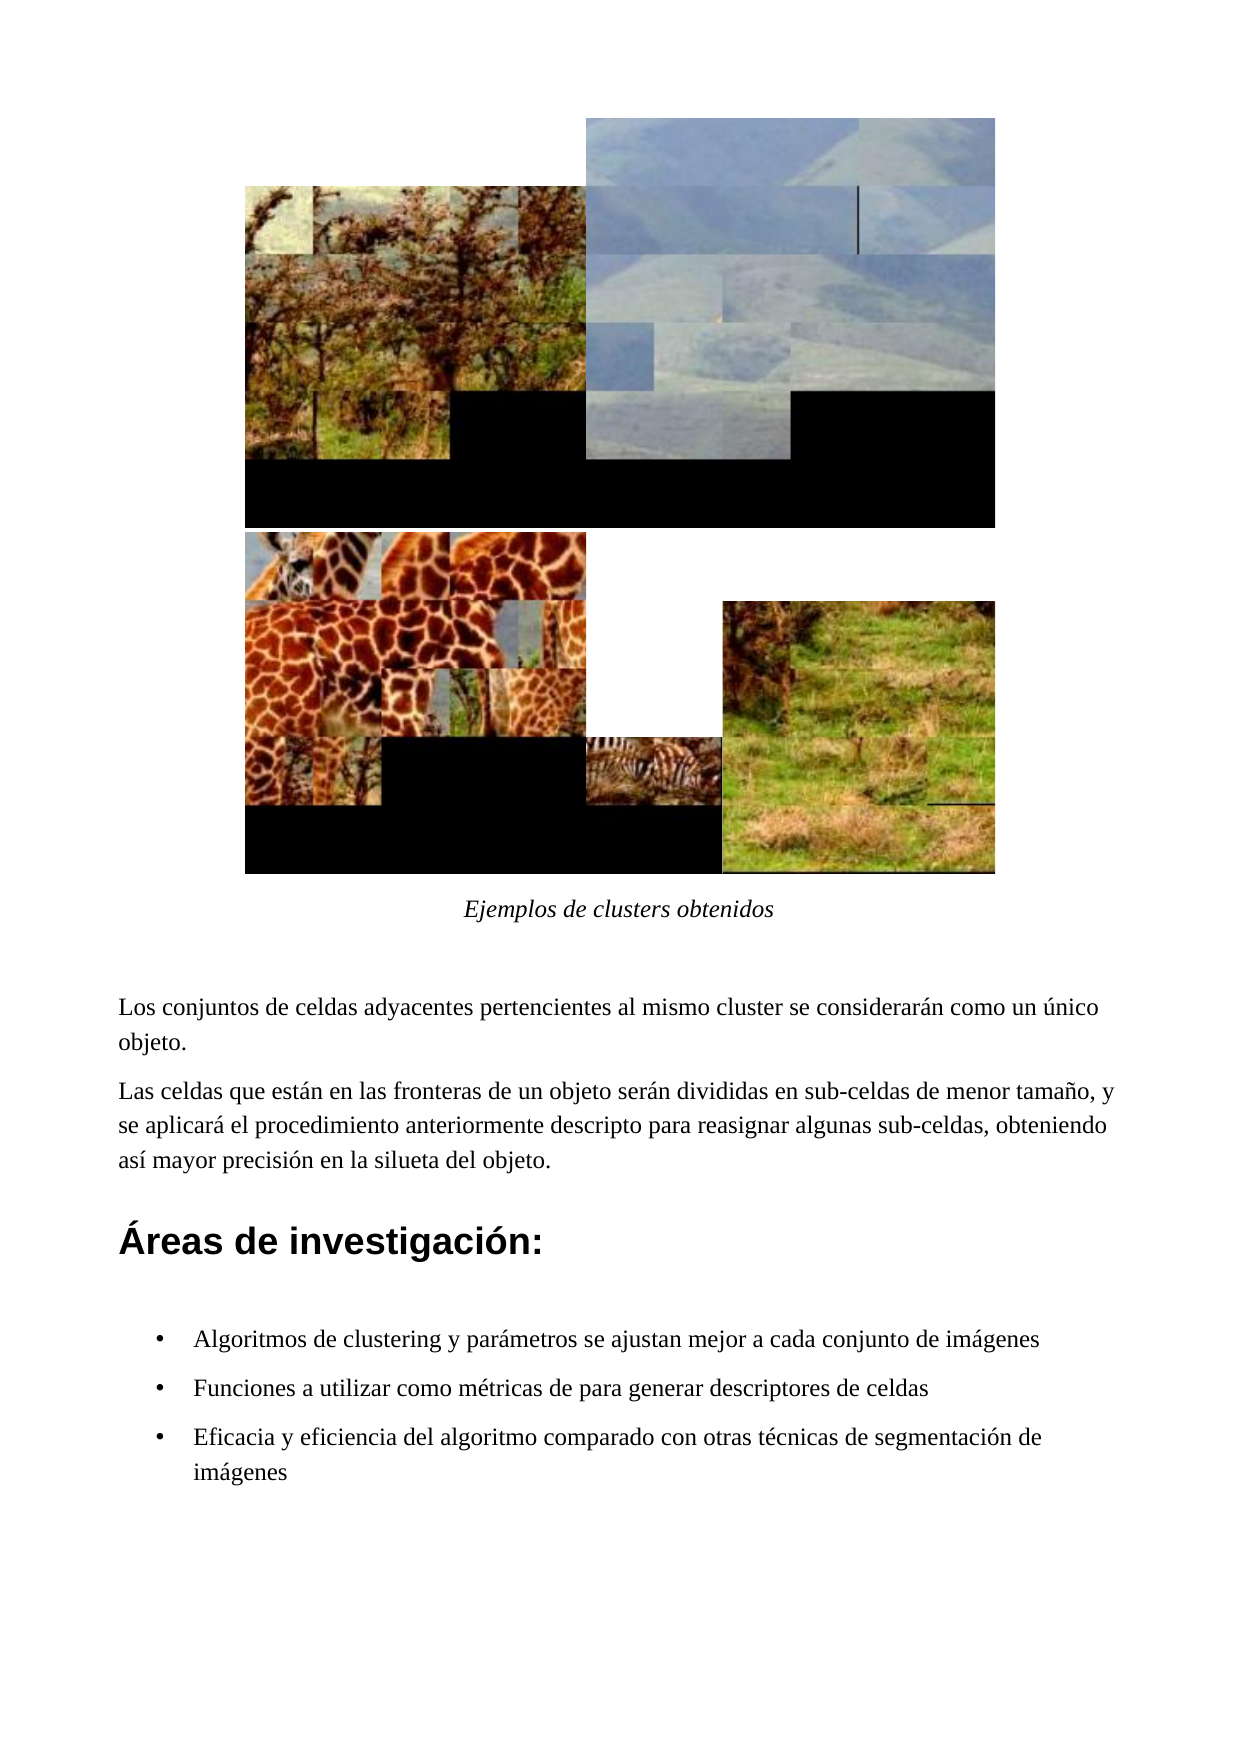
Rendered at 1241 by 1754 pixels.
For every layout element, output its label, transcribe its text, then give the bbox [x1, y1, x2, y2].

list Funciones a utilizar como métricas de para generar descriptores de celdas [156, 1373, 1122, 1402]
list Eficacia y eficiencia del algoritmo comparado con otras técnicas de segmentación de imágenes [156, 1422, 1122, 1485]
picture [245, 118, 996, 528]
picture [245, 532, 996, 874]
subtitle Áreas de investigación: [118, 1219, 1122, 1262]
text Las celdas que están en las fronteras de un objeto serán divididas en sub-celdas de menor tamaño, y se aplicará el procedimiento anteriormente descripto para reasignar algunas sub-celdas, obteniendo así mayor precisión en la silueta del objeto. [118, 1076, 1122, 1173]
text Ejemplos de clusters obtenidos [118, 894, 1122, 923]
text Los conjuntos de celdas adyacentes pertencientes al mismo cluster se considerarán como un único objeto. [118, 992, 1122, 1056]
list Algoritmos de clustering y parámetros se ajustan mejor a cada conjunto de imágenes [156, 1324, 1122, 1353]
